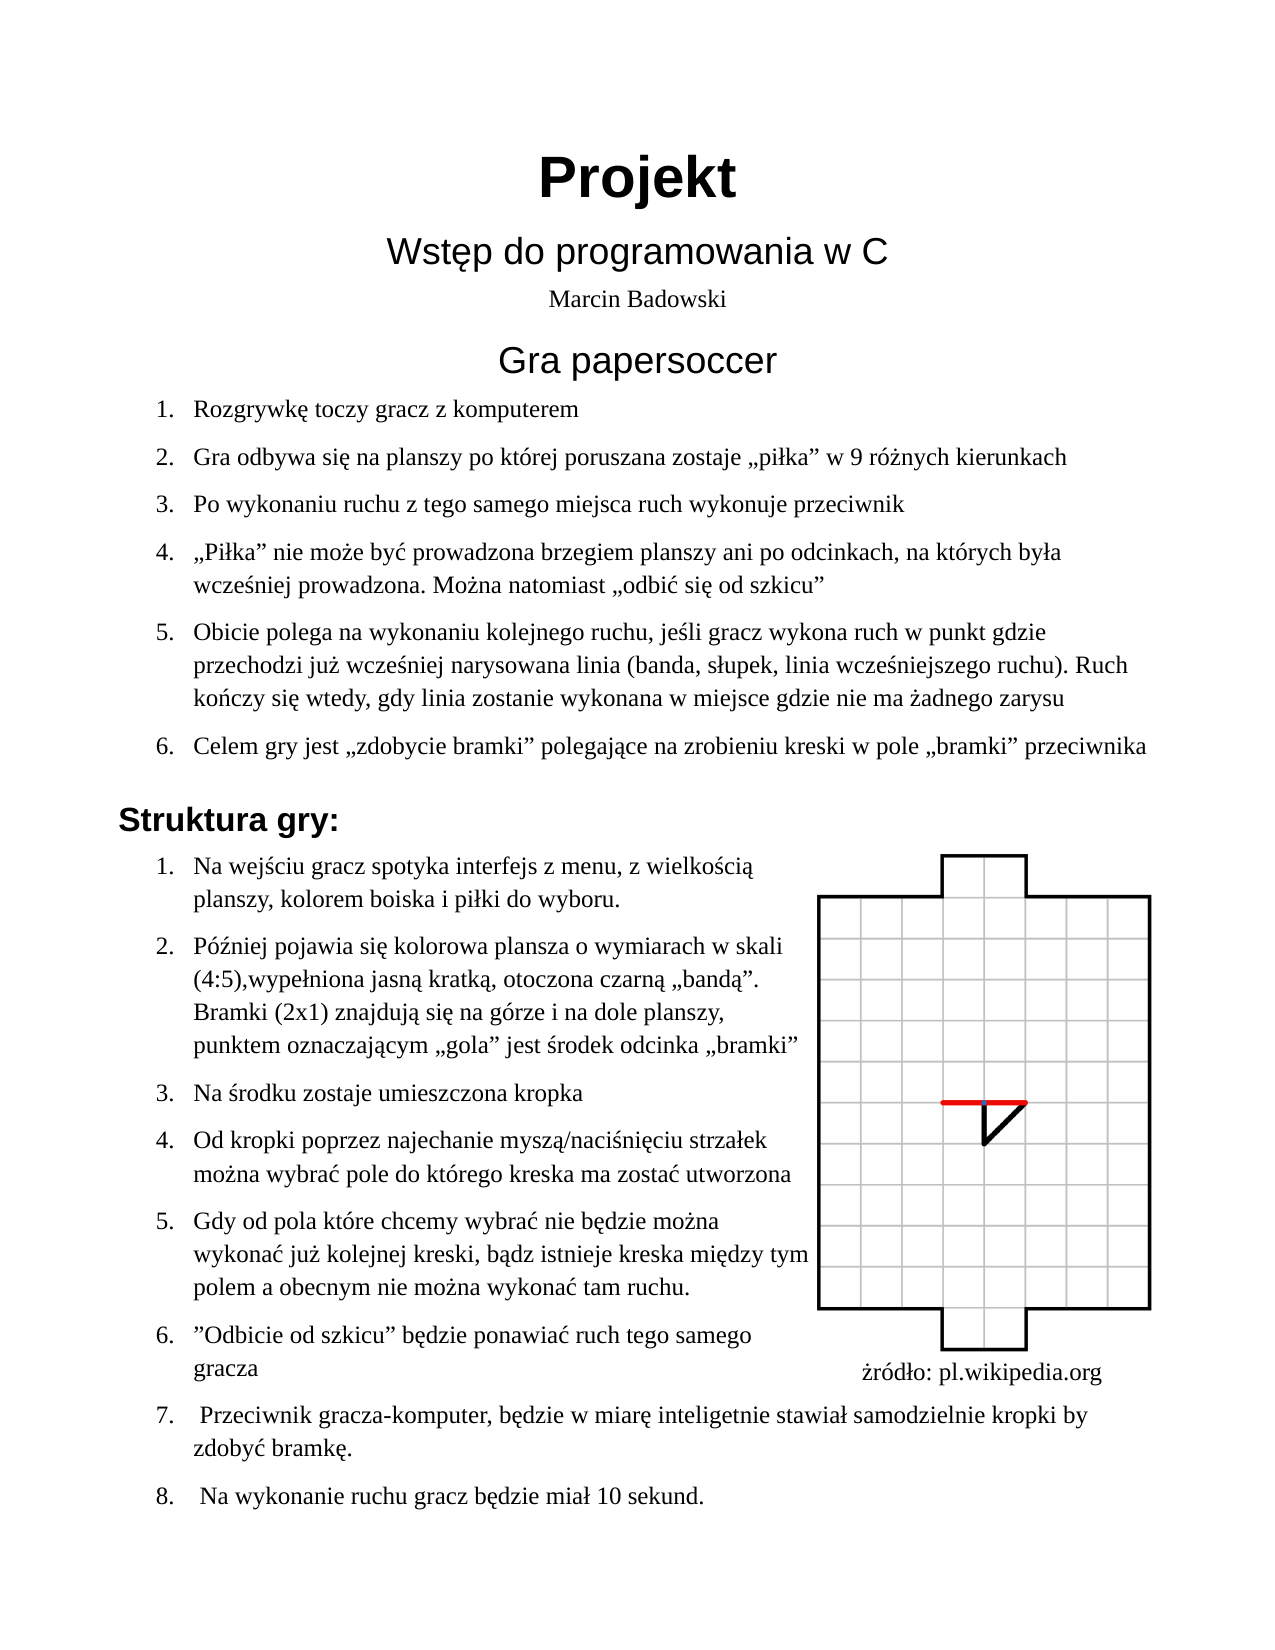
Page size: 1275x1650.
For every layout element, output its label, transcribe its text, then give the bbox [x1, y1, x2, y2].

picture [815, 852, 1153, 1353]
list Na wejściu gracz spotyka interfejs z menu, z wielkością planszy, kolorem boiska i piłki do wyboru. [156, 851, 1157, 912]
list ”Odbicie od szkicu” będzie ponawiać ruch tego samego gracza [156, 1320, 1157, 1382]
list Później pojawia się kolorowa plansza o wymiarach w skali (4:5),wypełniona jasną kratką, otoczona czarną „bandą”. Bramki (2x1) znajdują się na górze i na dole planszy, punktem oznaczającym „gola” jest środek odcinka „bramki” [156, 931, 815, 1059]
subtitle Wstęp do programowania w C [118, 229, 1157, 272]
list Po wykonaniu ruchu z tego samego miejsca ruch wykonuje przeciwnik [156, 489, 1157, 518]
list Przeciwnik gracza-komputer, będzie w miarę inteligetnie stawiał samodzielnie kropki by zdobyć bramkę. [156, 1401, 1157, 1462]
text Marcin Badowski [118, 284, 1157, 313]
list Obicie polega na wykonaniu kolejnego ruchu, jeśli gracz wykona ruch w punkt gdzie przechodzi już wcześniej narysowana linia (banda, słupek, linia wcześniejszego ruchu). Ruch kończy się wtedy, gdy linia zostanie wykonana w miejsce gdzie nie ma żadnego zarysu [156, 617, 1157, 712]
subtitle Gra papersoccer [118, 338, 1157, 382]
title Projekt [118, 143, 1157, 210]
subtitle Struktura gry: [118, 799, 1157, 838]
list Celem gry jest „zdobycie bramki” polegające na zrobieniu kreski w pole „bramki” przeciwnika [156, 731, 1157, 760]
list Gdy od pola które chcemy wybrać nie będzie można wykonać już kolejnej kreski, bądz istnieje kreska między tym polem a obecnym nie można wykonać tam ruchu. [156, 1206, 815, 1301]
list Od kropki poprzez najechanie myszą/naciśnięciu strzałek można wybrać pole do którego kreska ma zostać utworzona [156, 1126, 815, 1187]
list Gra odbywa się na planszy po której poruszana zostaje „piłka” w 9 różnych kierunkach [156, 442, 1157, 470]
list Rozgrywkę toczy gracz z komputerem [156, 394, 1157, 423]
list Na środku zostaje umieszczona kropka [156, 1078, 815, 1107]
list Na wykonanie ruchu gracz będzie miał 10 sekund. [156, 1481, 1157, 1510]
list „Piłka” nie może być prowadzona brzegiem planszy ani po odcinkach, na których była wcześniej prowadzona. Można natomiast „odbić się od szkicu” [156, 537, 1157, 599]
